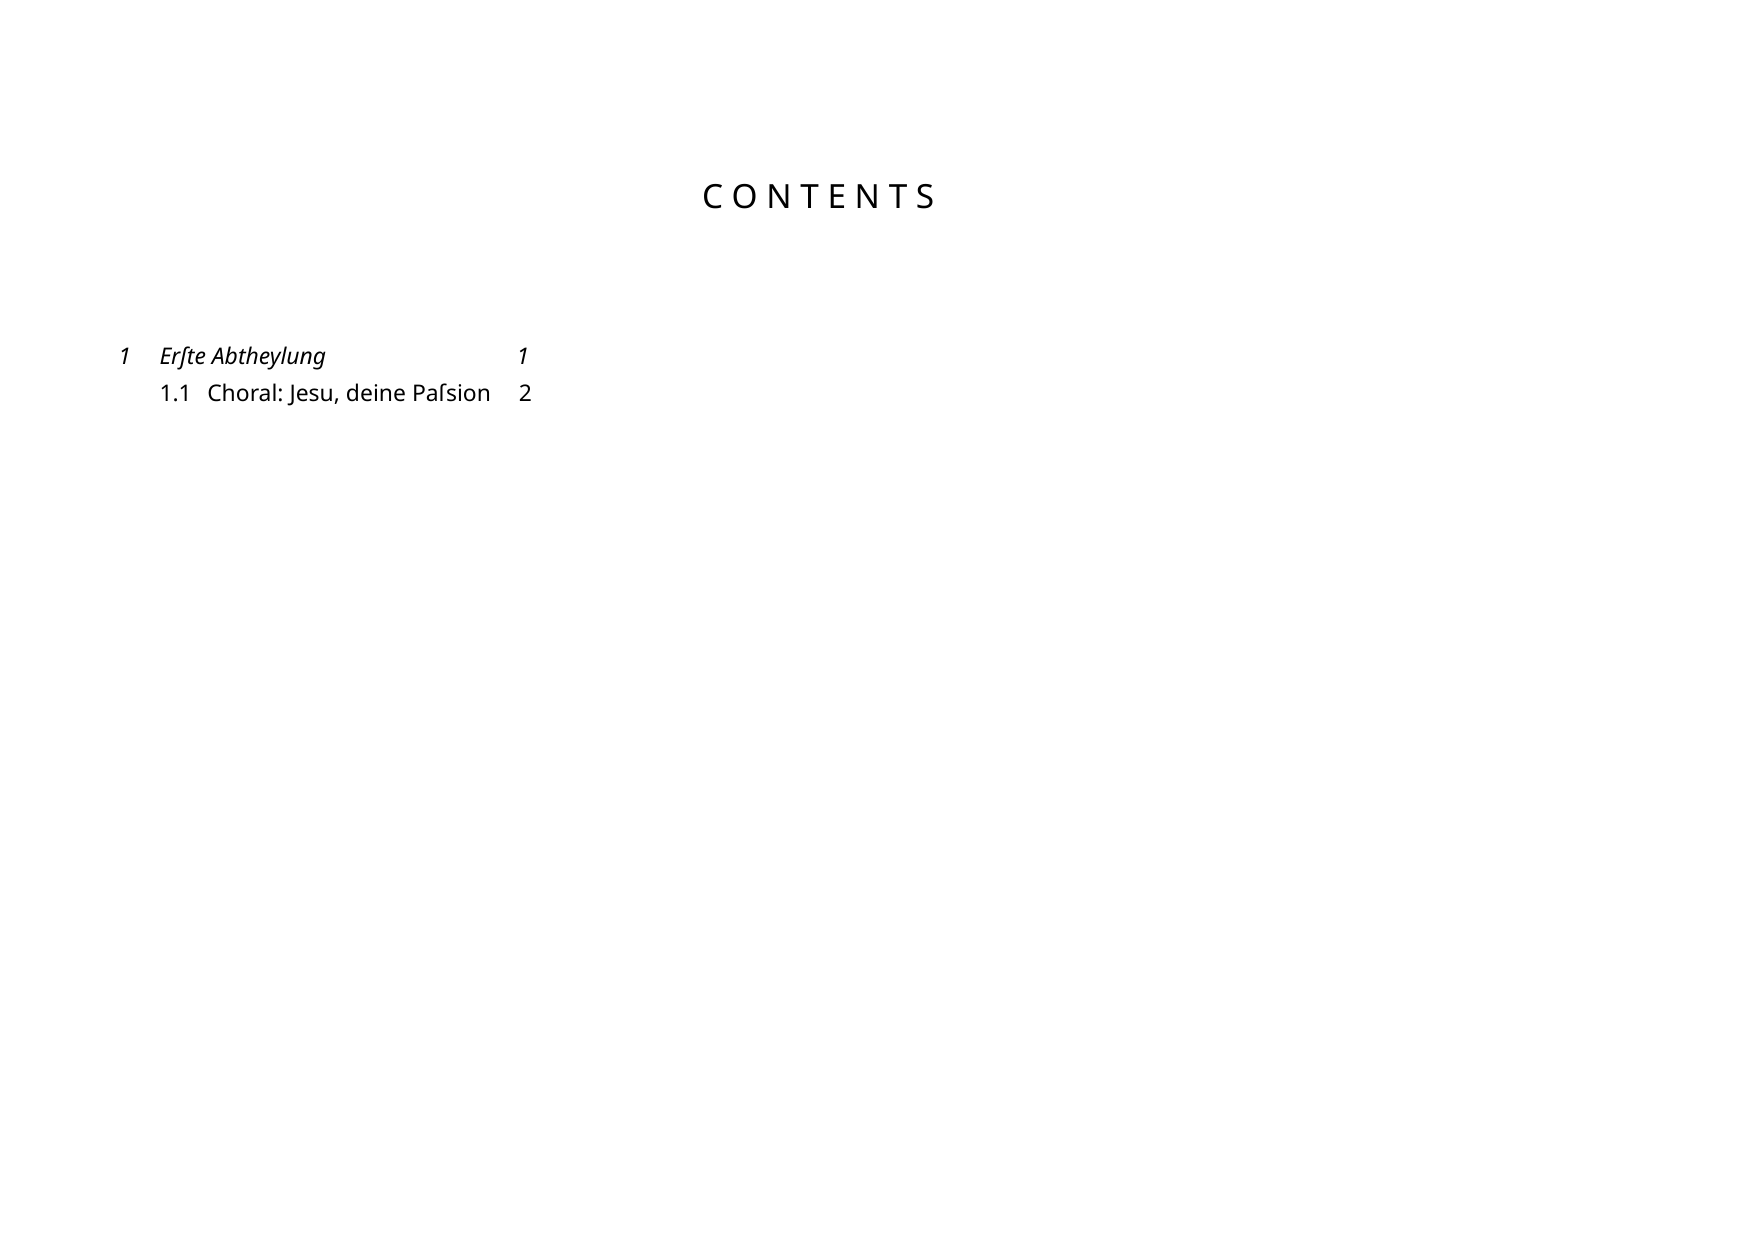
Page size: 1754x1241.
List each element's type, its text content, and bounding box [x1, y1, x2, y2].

text 1 Erſte Abtheylung 1 1.1 Choral: Jesu, deine Paſsion 2 [118, 339, 1518, 446]
text C O N T E N T S [118, 118, 1518, 218]
